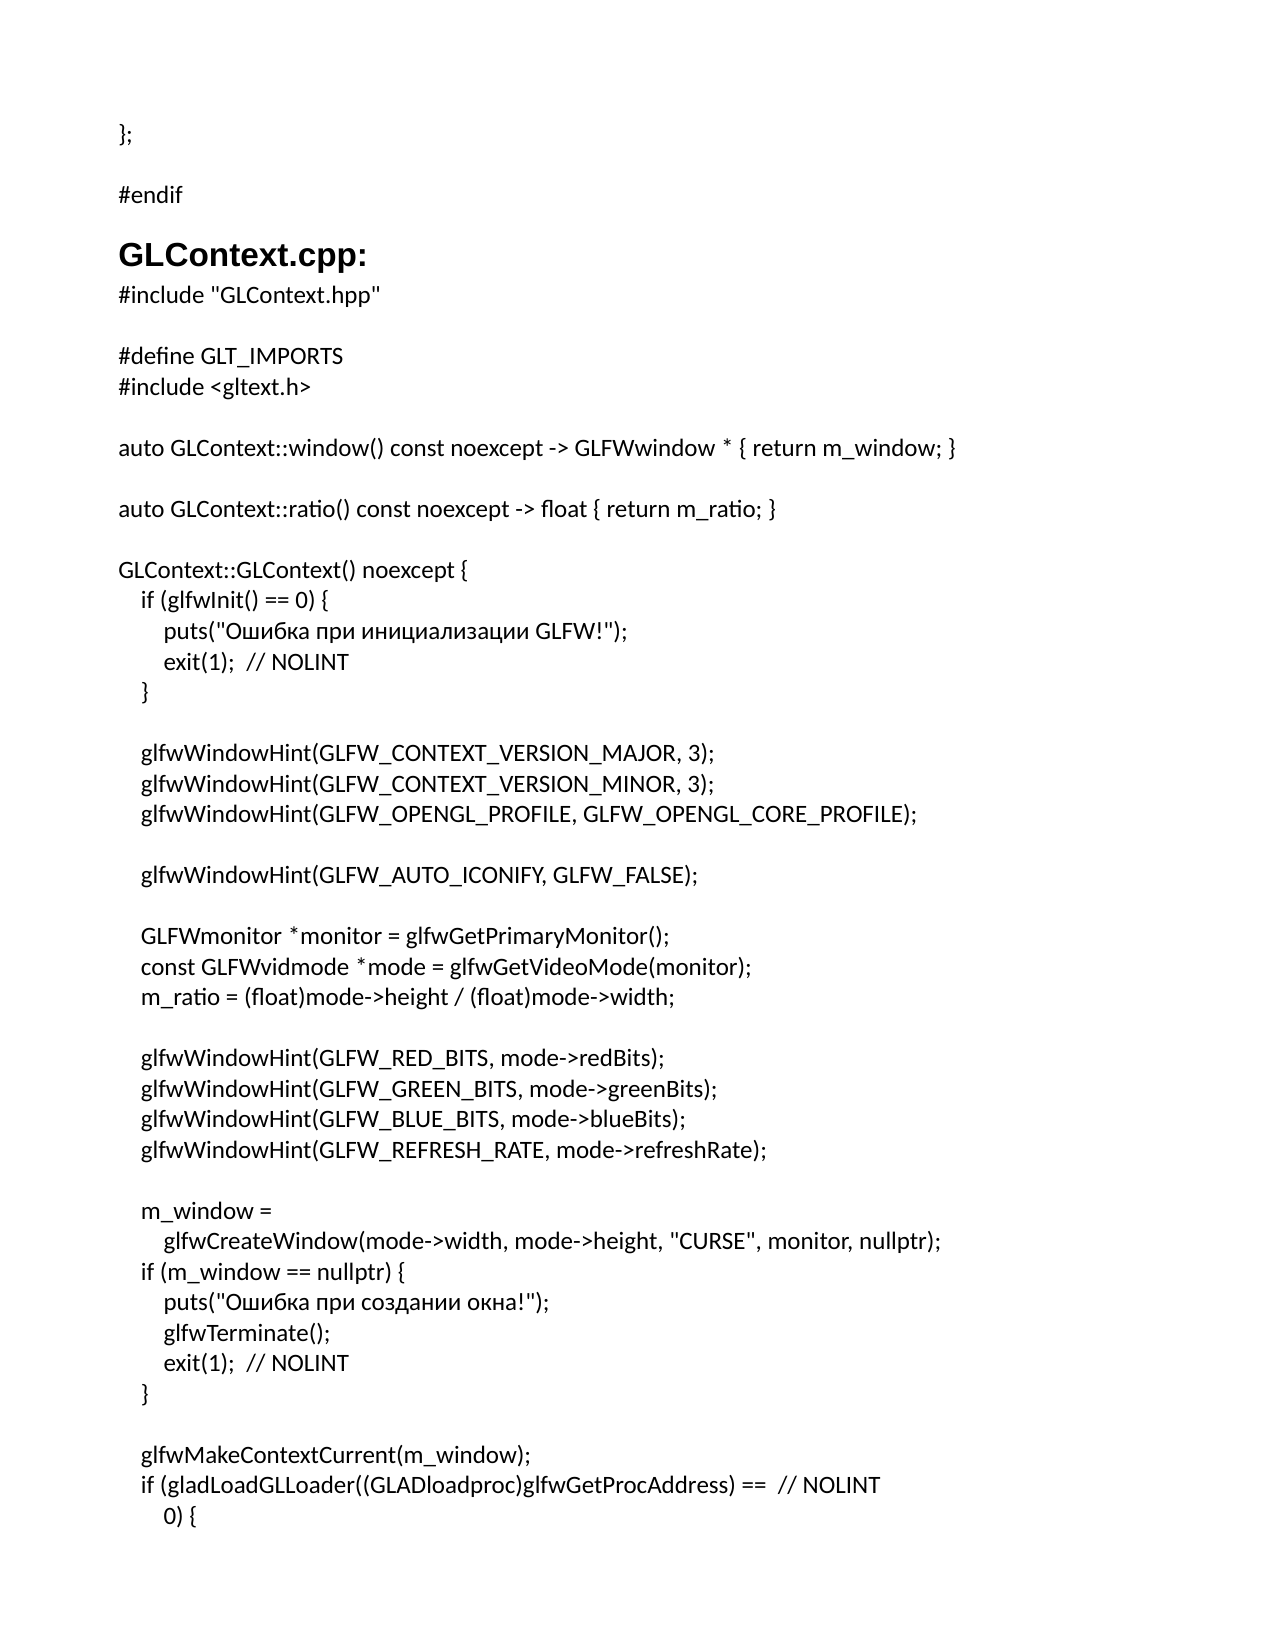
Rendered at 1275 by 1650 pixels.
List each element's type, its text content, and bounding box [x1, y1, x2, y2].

text 0) { [118, 1500, 1157, 1531]
text } [118, 676, 1157, 707]
text glfwWindowHint(GLFW_GREEN_BITS, mode->greenBits); [118, 1073, 1157, 1103]
text glfwWindowHint(GLFW_REFRESH_RATE, mode->refreshRate); [118, 1134, 1157, 1164]
text auto GLContext::ratio() const noexcept -> float { return m_ratio; } [118, 493, 1157, 523]
text glfwWindowHint(GLFW_BLUE_BITS, mode->blueBits); [118, 1103, 1157, 1134]
text #include "GLContext.hpp" [118, 279, 1157, 310]
text GLContext::GLContext() noexcept { [118, 554, 1157, 584]
text #define GLT_IMPORTS [118, 340, 1157, 371]
text m_ratio = (float)mode->height / (float)mode->width; [118, 981, 1157, 1012]
text GLFWmonitor *monitor = glfwGetPrimaryMonitor(); [118, 920, 1157, 951]
text glfwWindowHint(GLFW_OPENGL_PROFILE, GLFW_OPENGL_CORE_PROFILE); [118, 798, 1157, 829]
text #endif [118, 179, 1157, 210]
text exit(1); // NOLINT [118, 1348, 1157, 1378]
subtitle GLContext.cpp: [118, 235, 1157, 273]
text puts("Ошибка при инициализации GLFW!"); [118, 615, 1157, 646]
text if (m_window == nullptr) { [118, 1256, 1157, 1287]
text puts("Ошибка при создании окна!"); [118, 1287, 1157, 1317]
text glfwWindowHint(GLFW_CONTEXT_VERSION_MINOR, 3); [118, 768, 1157, 798]
text const GLFWvidmode *mode = glfwGetVideoMode(monitor); [118, 951, 1157, 981]
text if (glfwInit() == 0) { [118, 584, 1157, 615]
text glfwWindowHint(GLFW_RED_BITS, mode->redBits); [118, 1042, 1157, 1073]
text glfwWindowHint(GLFW_AUTO_ICONIFY, GLFW_FALSE); [118, 859, 1157, 890]
text glfwCreateWindow(mode->width, mode->height, "CURSE", monitor, nullptr); [118, 1226, 1157, 1256]
text auto GLContext::window() const noexcept -> GLFWwindow * { return m_window; } [118, 432, 1157, 462]
text glfwMakeContextCurrent(m_window); [118, 1439, 1157, 1470]
text exit(1); // NOLINT [118, 646, 1157, 676]
text m_window = [118, 1195, 1157, 1226]
text glfwWindowHint(GLFW_CONTEXT_VERSION_MAJOR, 3); [118, 737, 1157, 768]
text glfwTerminate(); [118, 1317, 1157, 1348]
text if (gladLoadGLLoader((GLADloadproc)glfwGetProcAddress) == // NOLINT [118, 1470, 1157, 1500]
text } [118, 1378, 1157, 1409]
text #include <gltext.h> [118, 371, 1157, 401]
text }; [118, 118, 1157, 149]
